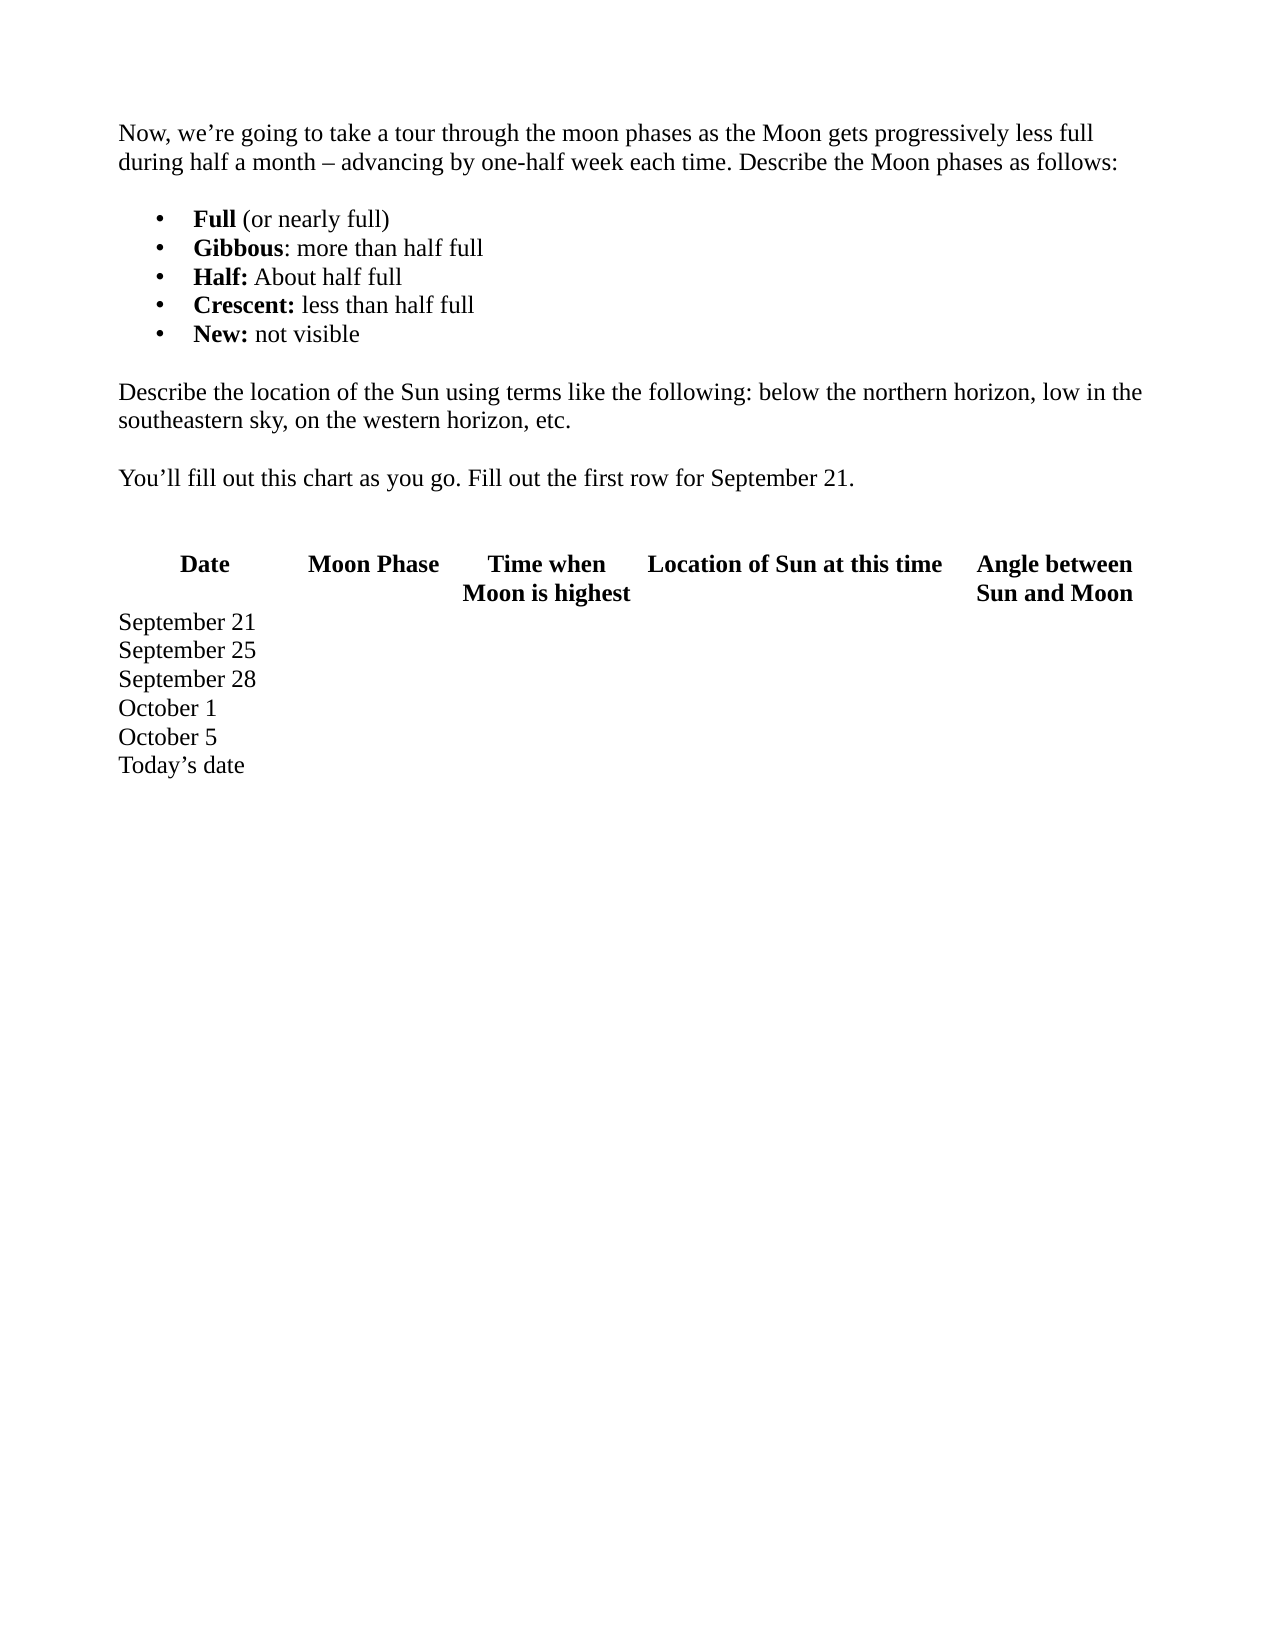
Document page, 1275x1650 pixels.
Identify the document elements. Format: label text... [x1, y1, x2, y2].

table_header Date [118, 549, 291, 607]
table_cell [638, 693, 952, 722]
table_cell October 1 [118, 693, 291, 722]
table_cell [638, 751, 952, 779]
table_header Moon Phase [291, 549, 456, 607]
table_cell September 28 [118, 664, 291, 693]
table_cell [953, 722, 1157, 751]
table_cell [456, 722, 637, 751]
table_cell [638, 607, 952, 636]
table_cell [456, 607, 637, 636]
text Now, we’re going to take a tour through the moon phases as the Moon gets progressively less full during half a month – advancing by one-half week each time. Describe the Moon phases as follows: [118, 118, 1157, 176]
table_cell [953, 607, 1157, 636]
list Half: About half full [156, 262, 1157, 291]
table_cell [953, 751, 1157, 779]
table_cell [456, 751, 637, 779]
table_cell [953, 636, 1157, 664]
table_cell [953, 664, 1157, 693]
list Gibbous: more than half full [156, 233, 1157, 262]
table_cell [638, 664, 952, 693]
table_cell [291, 664, 456, 693]
table_header Time when Moon is highest [456, 549, 637, 607]
table_cell [291, 751, 456, 779]
list Full (or nearly full) [156, 204, 1157, 233]
list Crescent: less than half full [156, 291, 1157, 319]
table_cell [456, 693, 637, 722]
table_cell [638, 636, 952, 664]
table_cell October 5 [118, 722, 291, 751]
table_cell [638, 722, 952, 751]
table_cell [291, 607, 456, 636]
table_header Angle between Sun and Moon [953, 549, 1157, 607]
table_cell September 25 [118, 636, 291, 664]
table_header Location of Sun at this time [638, 549, 952, 607]
table_cell [953, 693, 1157, 722]
table_cell [291, 636, 456, 664]
table_cell [291, 693, 456, 722]
table_cell [291, 722, 456, 751]
list New: not visible [156, 319, 1157, 348]
table_cell [456, 664, 637, 693]
table_cell [456, 636, 637, 664]
table_cell September 21 [118, 607, 291, 636]
text You’ll fill out this chart as you go. Fill out the first row for September 21. [118, 463, 1157, 492]
text Describe the location of the Sun using terms like the following: below the northern horizon, low in the southeastern sky, on the western horizon, etc. [118, 377, 1157, 434]
table_cell Today’s date [118, 751, 291, 779]
